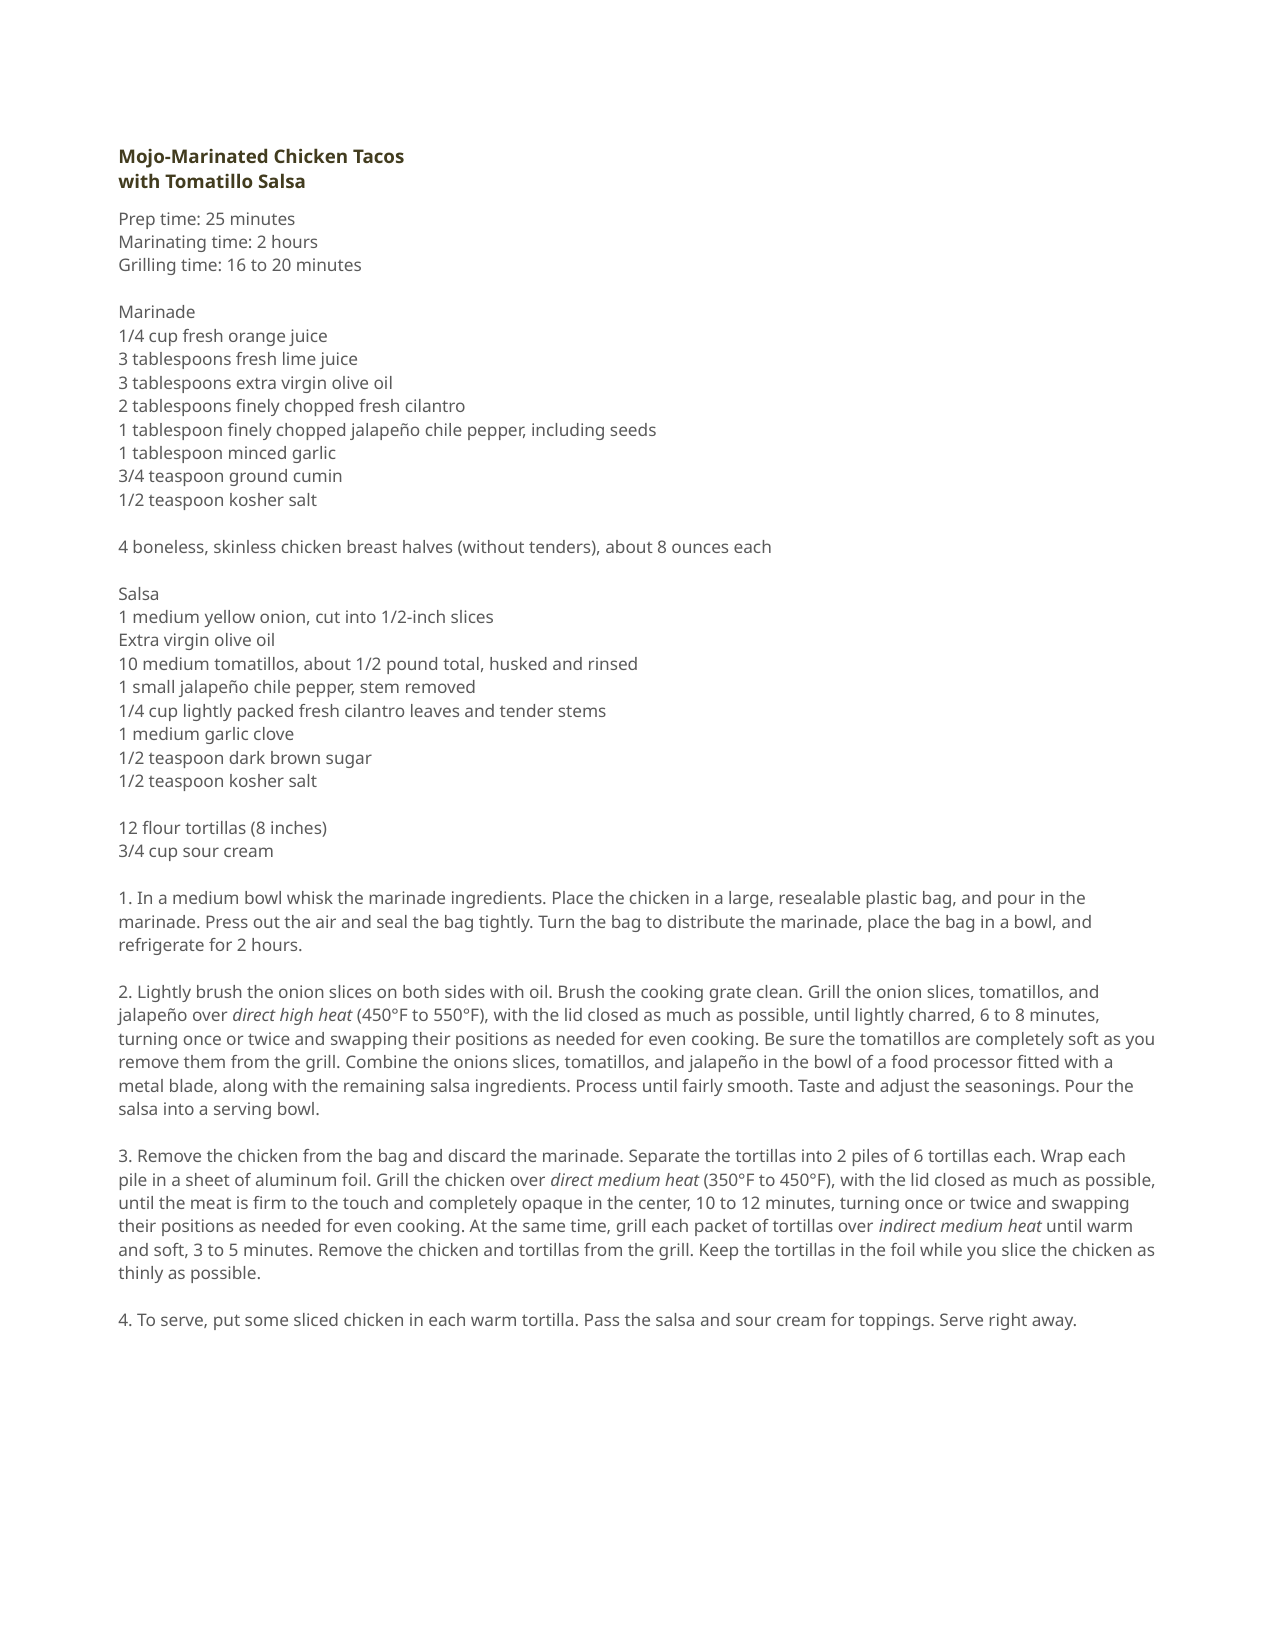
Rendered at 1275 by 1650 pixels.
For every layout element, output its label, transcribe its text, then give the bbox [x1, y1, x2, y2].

text Prep time: 25 minutes Marinating time: 2 hours Grilling time: 16 to 20 minutes Marinade 1/4 cup fresh orange juice 3 tablespoons fresh lime juice 3 tablespoons extra virgin olive oil 2 tablespoons finely chopped fresh cilantro 1 tablespoon finely chopped jalapeño chile pepper, including seeds 1 tablespoon minced garlic 3/4 teaspoon ground cumin 1/2 teaspoon kosher salt 4 boneless, skinless chicken breast halves (without tenders), about 8 ounces each Salsa 1 medium yellow onion, cut into 1/2-inch slices Extra virgin olive oil 10 medium tomatillos, about 1/2 pound total, husked and rinsed 1 small jalapeño chile pepper, stem removed 1/4 cup lightly packed fresh cilantro leaves and tender stems 1 medium garlic clove 1/2 teaspoon dark brown sugar 1/2 teaspoon kosher salt 12 flour tortillas (8 inches) 3/4 cup sour cream 1. In a medium bowl whisk the marinade ingredients. Place the chicken in a large, resealable plastic bag, and pour in the marinade. Press out the air and seal the bag tightly. Turn the bag to distribute the marinade, place the bag in a bowl, and refrigerate for 2 hours. 2. Lightly brush the onion slices on both sides with oil. Brush the cooking grate clean. Grill the onion slices, tomatillos, and jalapeño over direct high heat (450°F to 550°F), with the lid closed as much as possible, until lightly charred, 6 to 8 minutes, turning once or twice and swapping their positions as needed for even cooking. Be sure the tomatillos are completely soft as you remove them from the grill. Combine the onions slices, tomatillos, and jalapeño in the bowl of a food processor fitted with a metal blade, along with the remaining salsa ingredients. Process until fairly smooth. Taste and adjust the seasonings. Pour the salsa into a serving bowl. 3. Remove the chicken from the bag and discard the marinade. Separate the tortillas into 2 piles of 6 tortillas each. Wrap each pile in a sheet of aluminum foil. Grill the chicken over direct medium heat (350°F to 450°F), with the lid closed as much as possible, until the meat is firm to the touch and completely opaque in the center, 10 to 12 minutes, turning once or twice and swapping their positions as needed for even cooking. At the same time, grill each packet of tortillas over indirect medium heat until warm and soft, 3 to 5 minutes. Remove the chicken and tortillas from the grill. Keep the tortillas in the foil while you slice the chicken as thinly as possible. 4. To serve, put some sliced chicken in each warm tortilla. Pass the salsa and sour cream for toppings. Serve right away. [118, 207, 1157, 1332]
subtitle Mojo-Marinated Chicken Tacos with Tomatillo Salsa [118, 143, 1157, 194]
